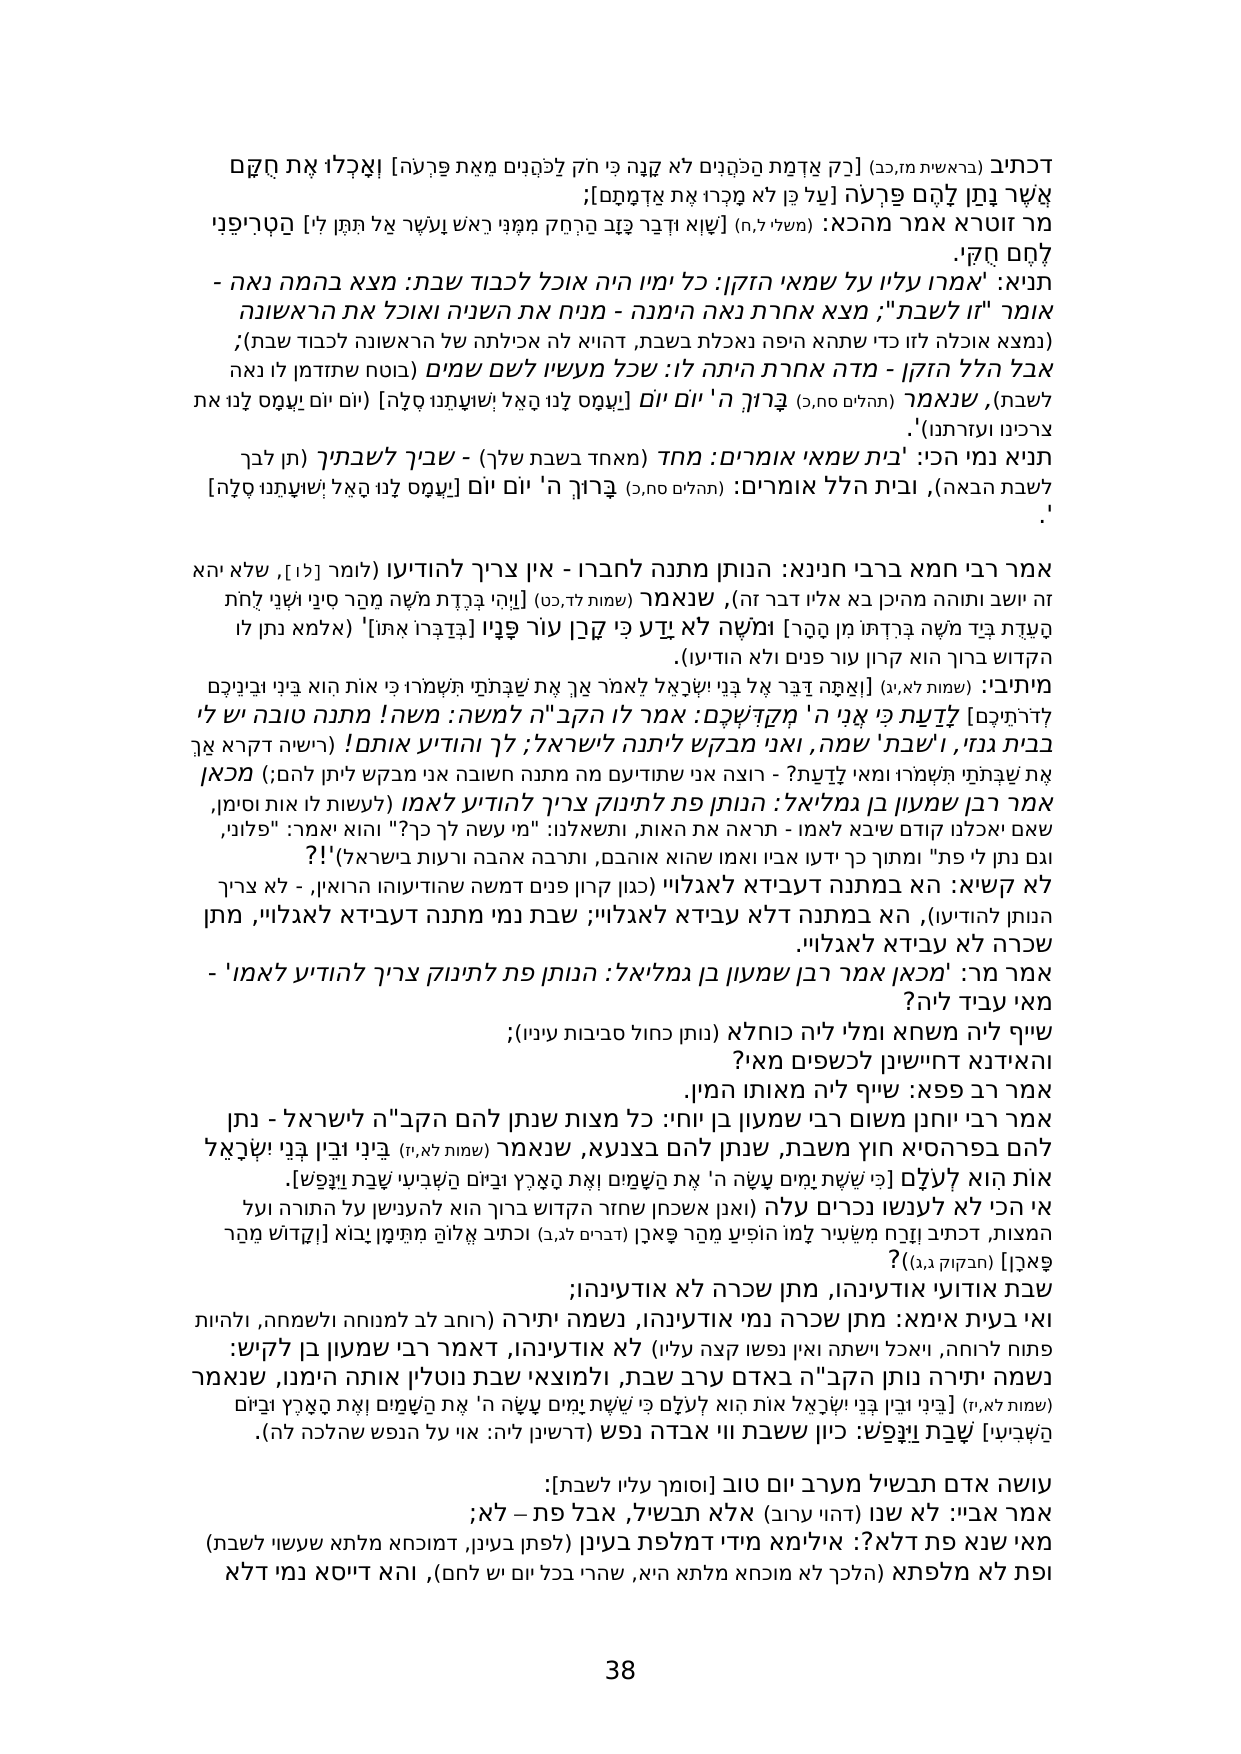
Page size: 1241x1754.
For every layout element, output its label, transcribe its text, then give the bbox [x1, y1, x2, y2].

text מר זוטרא אמר מהכא: (משלי ל,ח) [שָׁוְא וּדְבַר כָּזָב הַרְחֵק מִמֶּנִּי רֵאשׁ וָעֹשֶׁר אַל תִּתֶּן לִי] הַטְרִיפֵנִי לֶחֶם חֻקִּי. [187, 208, 1053, 267]
text אמר אביי: לא שנו (דהוי ערוב) אלא תבשיל, אבל פת – לא; [187, 1498, 1053, 1528]
text אי הכי לא לענשו נכרים עלה (ואנן אשכחן שחזר הקדוש ברוך הוא להענישן על התורה ועל המצות, דכתיב וְזָרַח מִשֵּׂעִיר לָמוֹ הוֹפִיעַ מֵהַר פָּארָן (דברים לג,ב) וכתיב אֱלוֹהַּ מִתֵּימָן יָבוֹא [וְקָדוֹשׁ מֵהַר פָּארָן] (חבקוק ג,ג))? [187, 1192, 1053, 1274]
text תניא: 'אמרו עליו על שמאי הזקן: כל ימיו היה אוכל לכבוד שבת: מצא בהמה נאה - אומר "זו לשבת"; מצא אחרת נאה הימנה - מניח את השניה ואוכל את הראשונה (נמצא אוכלה לזו כדי שתהא היפה נאכלת בשבת, דהויא לה אכילתה של הראשונה לכבוד שבת); אבל הלל הזקן - מדה אחרת היתה לו: שכל מעשיו לשם שמים (בוטח שתזדמן לו נאה לשבת), שנאמר (תהלים סח,כ) בָּרוּךְ ה' יוֹם יוֹם [יַעֲמָס לָנוּ הָאֵל יְשׁוּעָתֵנוּ סֶלָה] (יוֹם יוֹם יַעֲמָס לָנוּ את צרכינו ועזרתנו)'. [187, 267, 1053, 442]
text אמר רבי חמא ברבי חנינא: הנותן מתנה לחברו - אין צריך להודיעו (לומר [לו], שלא יהא זה יושב ותוהה מהיכן בא אליו דבר זה), שנאמר (שמות לד,כט) [וַיְהִי בְּרֶדֶת מֹשֶׁה מֵהַר סִינַי וּשְׁנֵי לֻחֹת הָעֵדֻת בְּיַד מֹשֶׁה בְּרִדְתּוֹ מִן הָהָר] וּמֹשֶׁה לֹא יָדַע כִּי קָרַן עוֹר פָּנָיו [בְּדַבְּרוֹ אִתּוֹ]' (אלמא נתן לו הקדוש ברוך הוא קרון עור פנים ולא הודיעו). [187, 554, 1053, 671]
text מיתיבי: (שמות לא,יג) [וְאַתָּה דַּבֵּר אֶל בְּנֵי יִשְׂרָאֵל לֵאמֹר אַךְ אֶת שַׁבְּתֹתַי תִּשְׁמֹרוּ כִּי אוֹת הִוא בֵּינִי וּבֵינֵיכֶם לְדֹרֹתֵיכֶם] לָדַעַת כִּי אֲנִי ה' מְקַדִּשְׁכֶם: אמר לו הקב"ה למשה: משה! מתנה טובה יש לי בבית גנזי, ו'שבת' שמה, ואני מבקש ליתנה לישראל; לך והודיע אותם! (רישיה דקרא אַךְ אֶת שַׁבְּתֹתַי תִּשְׁמֹרוּ ומאי לָדַעַת? - רוצה אני שתודיעם מה מתנה חשובה אני מבקש ליתן להם;) מכאן אמר רבן שמעון בן גמליאל: הנותן פת לתינוק צריך להודיע לאמו (לעשות לו אות וסימן, שאם יאכלנו קודם שיבא לאמו - תראה את האות, ותשאלנו: "מי עשה לך כך?" והוא יאמר: "פלוני, וגם נתן לי פת" ומתוך כך ידעו אביו ואמו שהוא אוהבם, ותרבה אהבה ורעות בישראל)'!? [187, 671, 1053, 871]
text אמר רבי יוחנן משום רבי שמעון בן יוחי: כל מצות שנתן להם הקב"ה לישראל - נתן להם בפרהסיא חוץ משבת, שנתן להם בצנעא, שנאמר (שמות לא,יז) בֵּינִי וּבֵין בְּנֵי יִשְׂרָאֵל אוֹת הִוא לְעֹלָם [כִּי שֵׁשֶׁת יָמִים עָשָׂה ה' אֶת הַשָּׁמַיִם וְאֶת הָאָרֶץ וּבַיּוֹם הַשְּׁבִיעִי שָׁבַת וַיִּנָּפַשׁ]. [187, 1104, 1053, 1192]
text תניא נמי הכי: 'בית שמאי אומרים: מחד (מאחד בשבת שלך) - שביך לשבתיך (תן לבך לשבת הבאה), ובית הלל אומרים: (תהלים סח,כ) בָּרוּךְ ה' יוֹם יוֹם [יַעֲמָס לָנוּ הָאֵל יְשׁוּעָתֵנוּ סֶלָה] '. [187, 442, 1053, 530]
text לא קשיא: הא במתנה דעבידא לאגלויי (כגון קרון פנים דמשה שהודיעוהו הרואין, - לא צריך הנותן להודיעו), הא במתנה דלא עבידא לאגלויי; שבת נמי מתנה דעבידא לאגלויי, מתן שכרה לא עבידא לאגלויי. [187, 871, 1053, 958]
text מאי שנא פת דלא?: אילימא מידי דמלפת בעינן (לפתן בעינן, דמוכחא מלתא שעשוי לשבת) ופת לא מלפתא (הלכך לא מוכחא מלתא היא, שהרי בכל יום יש לחם), והא דייסא נמי דלא [187, 1528, 1053, 1586]
text ואי בעית אימא: מתן שכרה נמי אודעינהו, נשמה יתירה (רוחב לב למנוחה ולשמחה, ולהיות פתוח לרוחה, ויאכל וישתה ואין נפשו קצה עליו) לא אודעינהו, דאמר רבי שמעון בן לקיש: נשמה יתירה נותן הקב"ה באדם ערב שבת, ולמוצאי שבת נוטלין אותה הימנו, שנאמר (שמות לא,יז) [בֵּינִי וּבֵין בְּנֵי יִשְׂרָאֵל אוֹת הִוא לְעֹלָם כִּי שֵׁשֶׁת יָמִים עָשָׂה ה' אֶת הַשָּׁמַיִם וְאֶת הָאָרֶץ וּבַיּוֹם הַשְּׁבִיעִי] שָׁבַת וַיִּנָּפַשׁ: כיון ששבת ווי אבדה נפש (דרשינן ליה: אוי על הנפש שהלכה לה). [187, 1304, 1053, 1445]
text אמר מר: 'מכאן אמר רבן שמעון בן גמליאל: הנותן פת לתינוק צריך להודיע לאמו' - מאי עביד ליה? [187, 958, 1053, 1017]
text והאידנא דחיישינן לכשפים מאי? [187, 1046, 1053, 1075]
text שבת אודועי אודעינהו, מתן שכרה לא אודעינהו; [187, 1274, 1053, 1304]
text דכתיב (בראשית מז,כב) [רַק אַדְמַת הַכֹּהֲנִים לֹא קָנָה כִּי חֹק לַכֹּהֲנִים מֵאֵת פַּרְעֹה] וְאָכְלוּ אֶת חֻקָּם אֲשֶׁר נָתַן לָהֶם פַּרְעֹה [עַל כֵּן לֹא מָכְרוּ אֶת אַדְמָתָם]; [187, 150, 1053, 208]
text עושה אדם תבשיל מערב יום טוב [וסומך עליו לשבת]: [187, 1469, 1053, 1498]
text שייף ליה משחא ומלי ליה כוחלא (נותן כחול סביבות עיניו); [187, 1017, 1053, 1046]
text אמר רב פפא: שייף ליה מאותו המין. [187, 1075, 1053, 1104]
